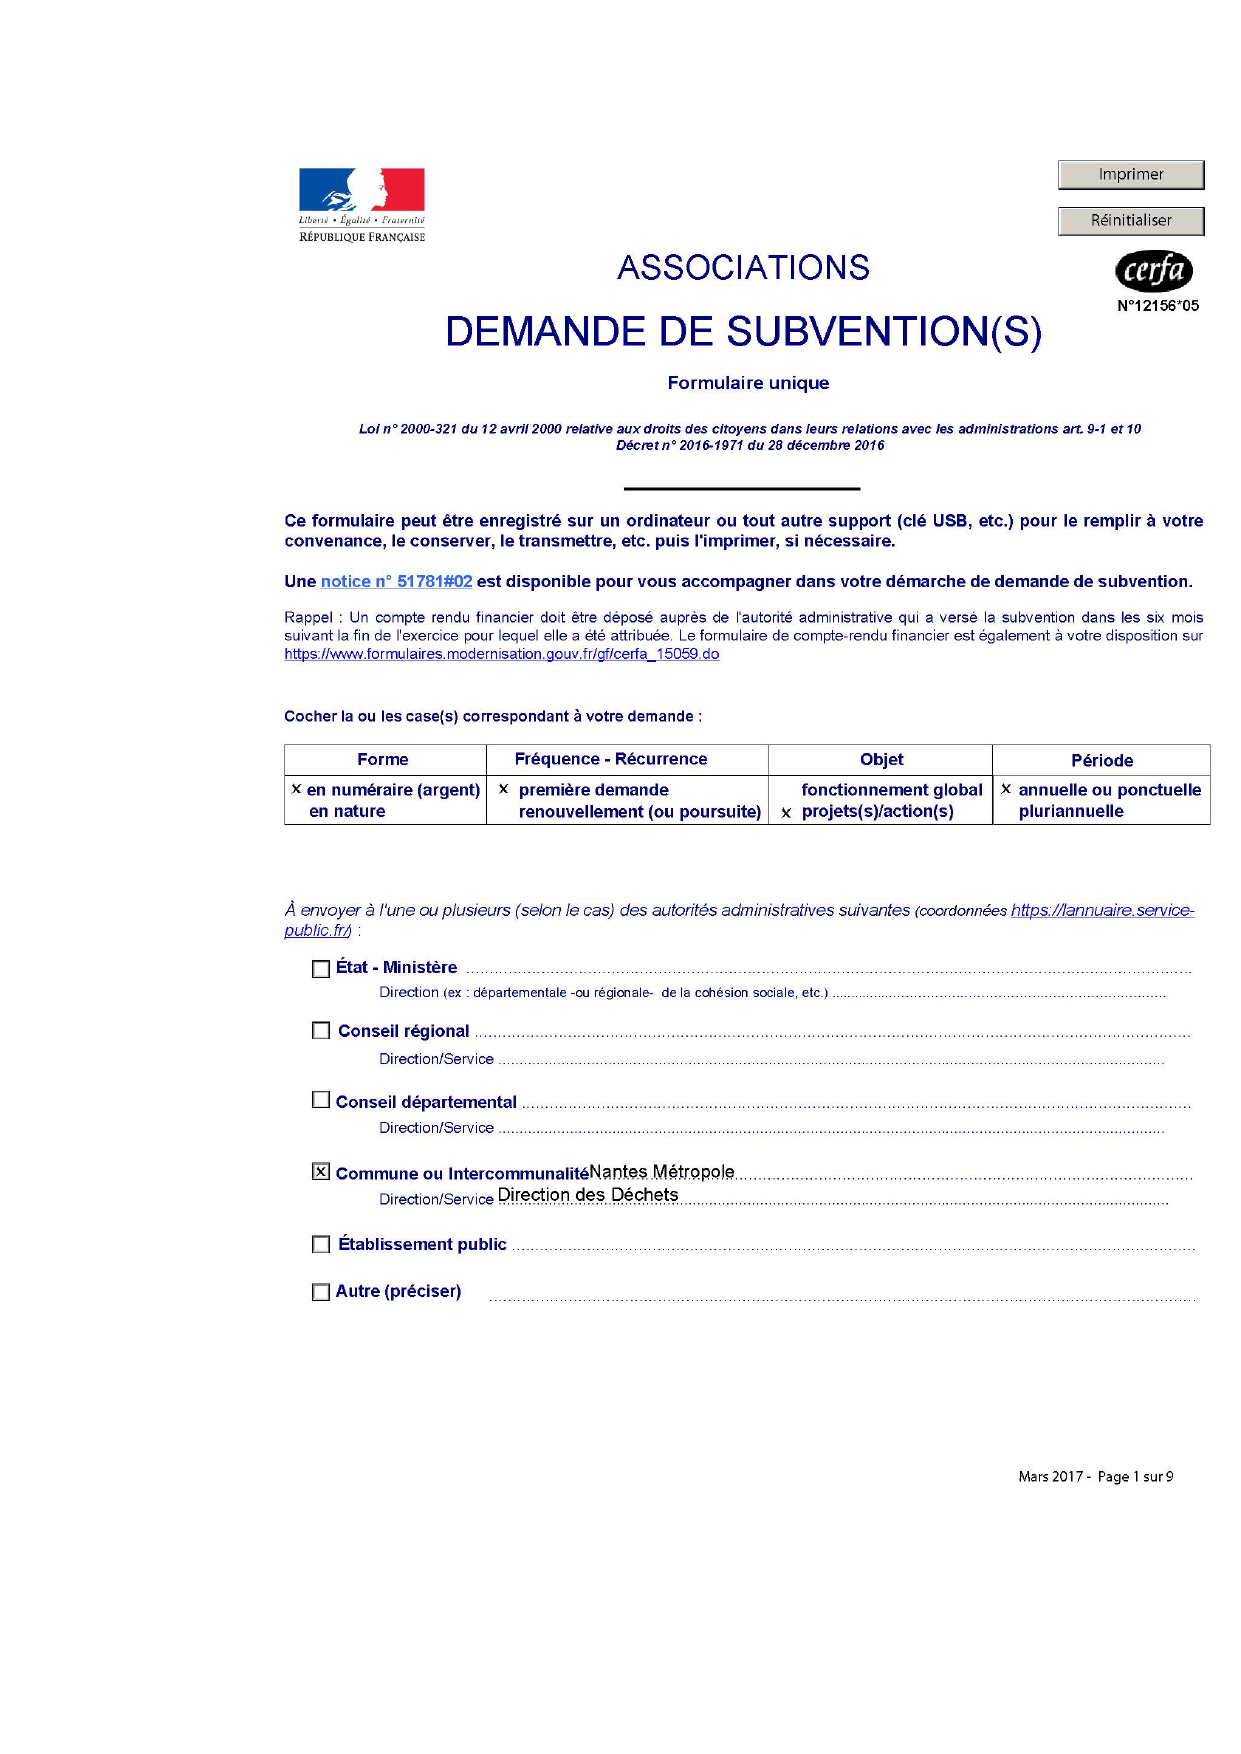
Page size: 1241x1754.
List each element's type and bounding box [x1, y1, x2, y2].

picture [236, 130, 1241, 1551]
